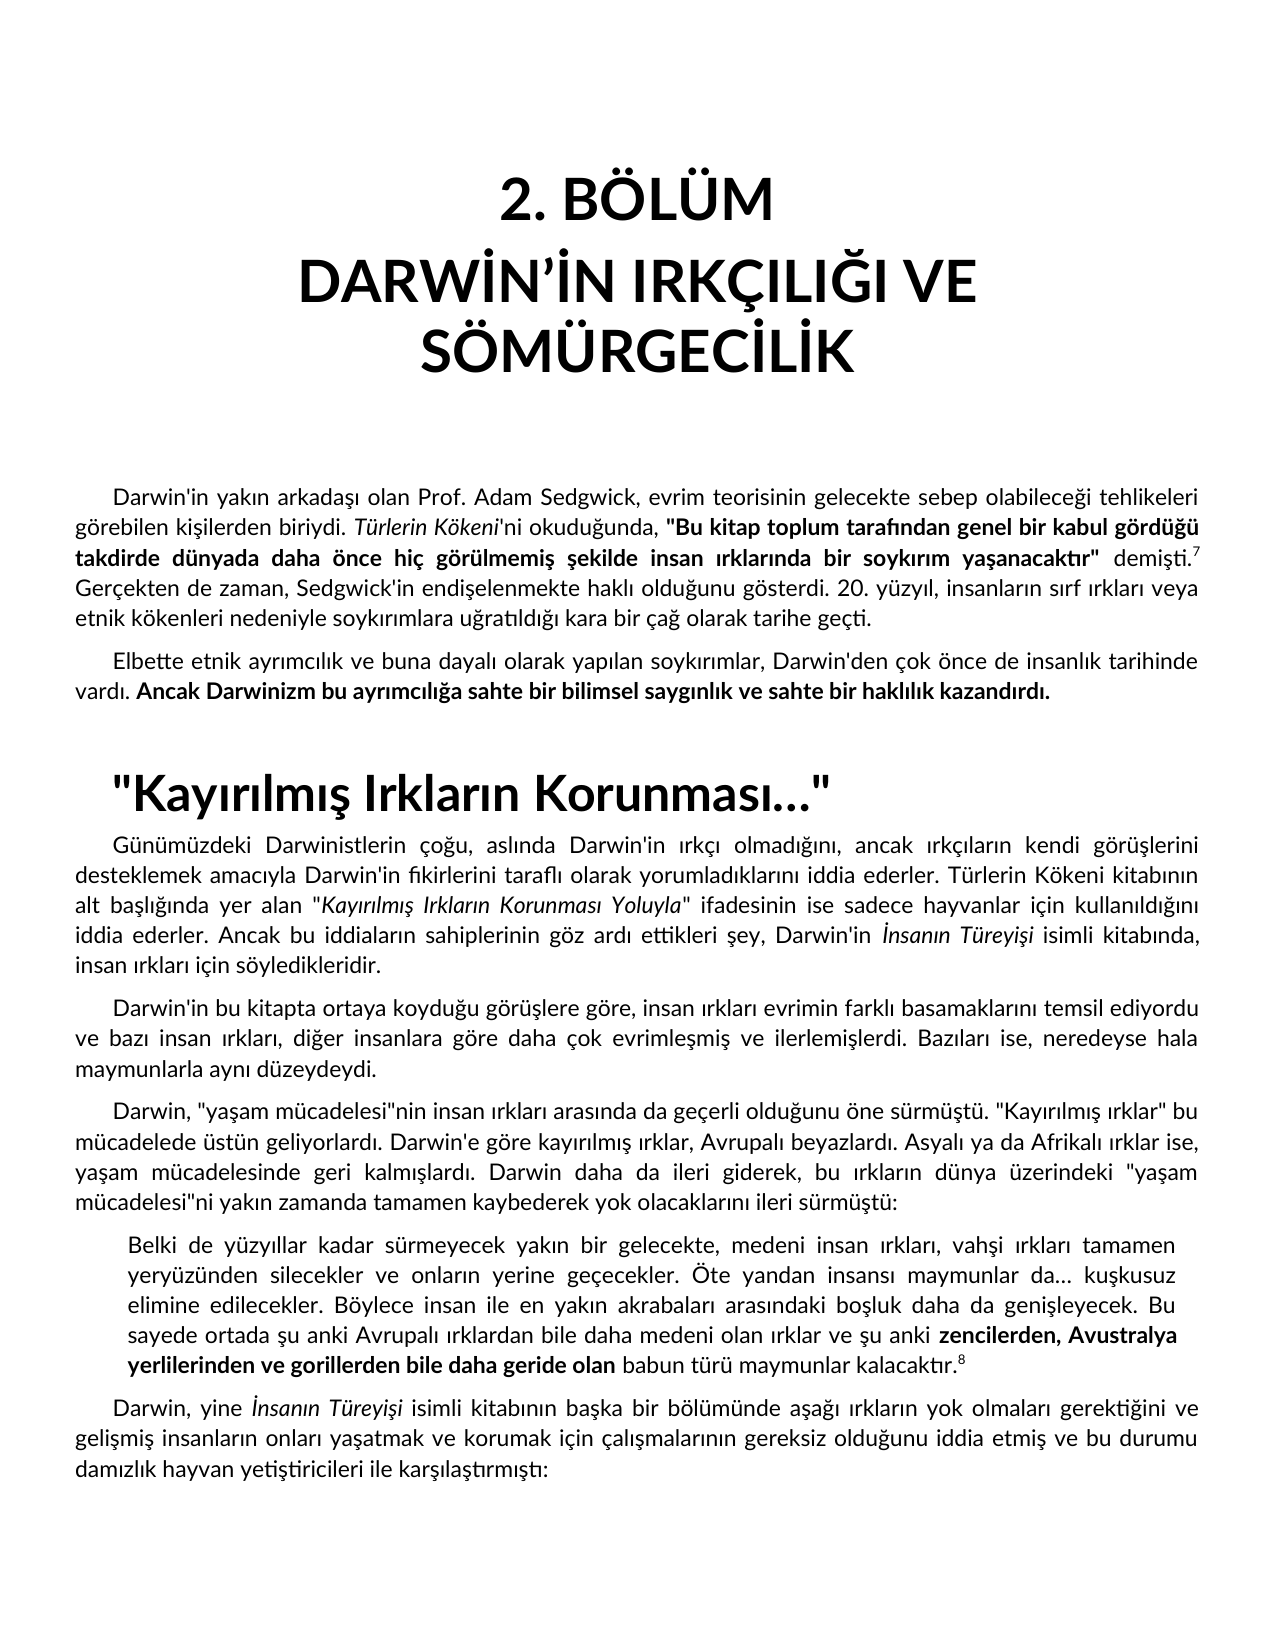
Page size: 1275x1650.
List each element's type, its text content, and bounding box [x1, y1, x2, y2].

subtitle DARWİN’İN IRKÇILIĞI VE SÖMÜRGECİLİK [75, 245, 1200, 385]
text Darwin, yine İnsanın Türeyişi isimli kitabının başka bir bölümünde aşağı ırkların yok olmaları gerektiğini ve gelişmiş insanların onları yaşatmak ve korumak için çalışmalarının gereksiz olduğunu iddia etmiş ve bu durumu damızlık hayvan yetiştiricileri ile karşılaştırmıştı: [75, 1394, 1200, 1482]
text Günümüzdeki Darwinistlerin çoğu, aslında Darwin'in ırkçı olmadığını, ancak ırkçıların kendi görüşlerini desteklemek amacıyla Darwin'in fikirlerini taraflı olarak yorumladıklarını iddia ederler. Türlerin Kökeni kitabının alt başlığında yer alan "Kayırılmış Irkların Korunması Yoluyla" ifadesinin ise sadece hayvanlar için kullanıldığını iddia ederler. Ancak bu iddiaların sahiplerinin göz ardı ettikleri şey, Darwin'in İnsanın Türeyişi isimli kitabında, insan ırkları için söyledikleridir. [75, 830, 1200, 979]
subtitle 2. BÖLÜM [75, 162, 1200, 232]
text Elbette etnik ayrımcılık ve buna dayalı olarak yapılan soykırımlar, Darwin'den çok önce de insanlık tarihinde vardı. Ancak Darwinizm bu ayrımcılığa sahte bir bilimsel saygınlık ve sahte bir haklılık kazandırdı. [75, 646, 1200, 704]
text Darwin, "yaşam mücadelesi"nin insan ırkları arasında da geçerli olduğunu öne sürmüştü. "Kayırılmış ırklar" bu mücadelede üstün geliyorlardı. Darwin'e göre kayırılmış ırklar, Avrupalı beyazlardı. Asyalı ya da Afrikalı ırklar ise, yaşam mücadelesinde geri kalmışlardı. Darwin daha da ileri giderek, bu ırkların dünya üzerindeki "yaşam mücadelesi"ni yakın zamanda tamamen kaybederek yok olacaklarını ileri sürmüştü: [75, 1097, 1200, 1215]
subtitle "Kayırılmış Irkların Korunması…" [112, 762, 1200, 822]
text Belki de yüzyıllar kadar sürmeyecek yakın bir gelecekte, medeni insan ırkları, vahşi ırkları tamamen yeryüzünden silecekler ve onların yerine geçecekler. Öte yandan insansı maymunlar da… kuşkusuz elimine edilecekler. Böylece insan ile en yakın akrabaları arasındaki boşluk daha da genişleyecek. Bu sayede ortada şu anki Avrupalı ırklardan bile daha medeni olan ırklar ve şu anki zencilerden, Avustralya yerlilerinden ve gorillerden bile daha geride olan babun türü maymunlar kalacaktır.8 [127, 1230, 1177, 1379]
text Darwin'in bu kitapta ortaya koyduğu görüşlere göre, insan ırkları evrimin farklı basamaklarını temsil ediyordu ve bazı insan ırkları, diğer insanlara göre daha çok evrimleşmiş ve ilerlemişlerdi. Bazıları ise, neredeyse hala maymunlarla aynı düzeydeydi. [75, 994, 1200, 1082]
text Darwin'in yakın arkadaşı olan Prof. Adam Sedgwick, evrim teorisinin gelecekte sebep olabileceği tehlikeleri görebilen kişilerden biriydi. Türlerin Kökeni'ni okuduğunda, "Bu kitap toplum tarafından genel bir kabul gördüğü takdirde dünyada daha önce hiç görülmemiş şekilde insan ırklarında bir soykırım yaşanacaktır" demişti.7 Gerçekten de zaman, Sedgwick'in endişelenmekte haklı olduğunu gösterdi. 20. yüzyıl, insanların sırf ırkları veya etnik kökenleri nedeniyle soykırımlara uğratıldığı kara bir çağ olarak tarihe geçti. [75, 483, 1200, 631]
